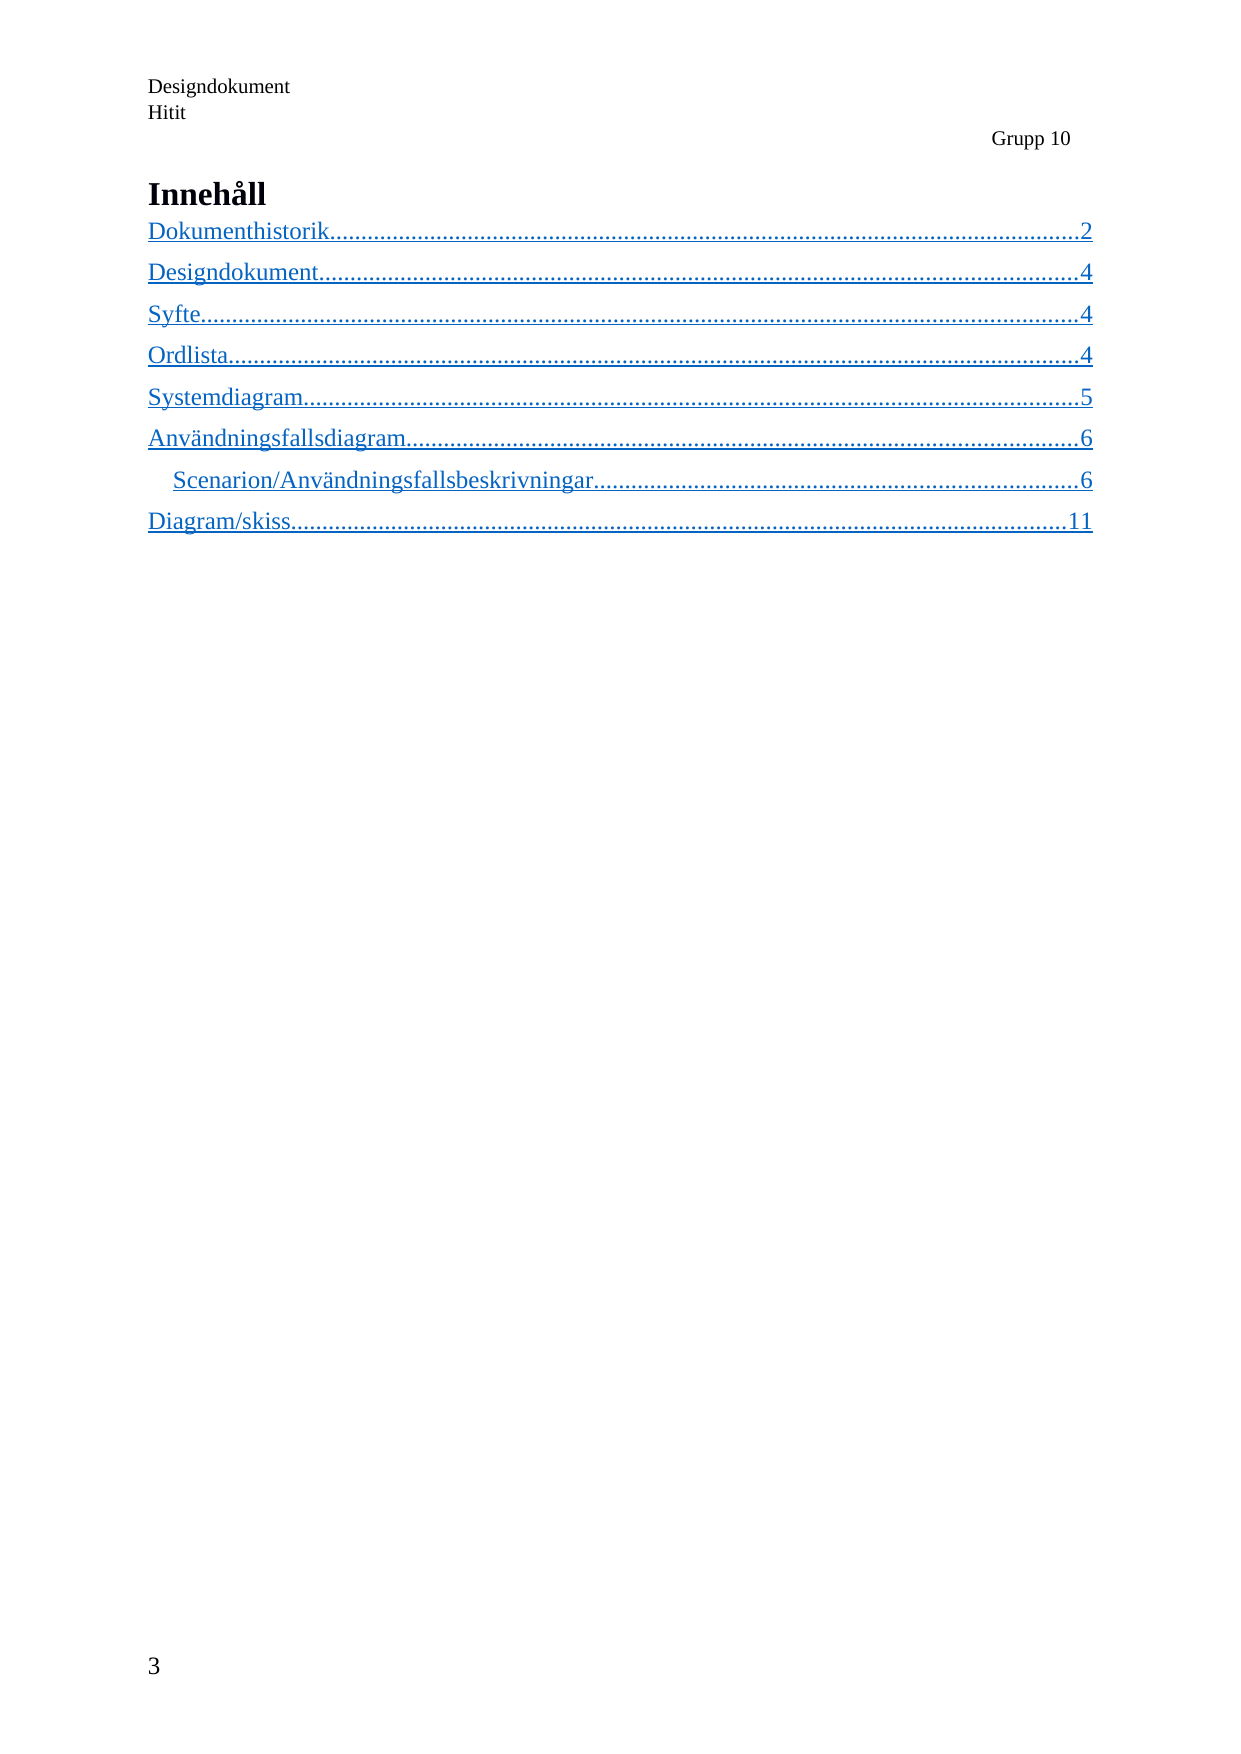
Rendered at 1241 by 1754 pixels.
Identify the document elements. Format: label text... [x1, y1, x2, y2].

text Dokumenthistorik 2 [148, 216, 1093, 241]
text Ordlista 4 [148, 340, 1093, 365]
subtitle Innehåll [148, 175, 1093, 213]
text Diagram/skiss 11 [148, 506, 1093, 531]
text Designdokument 4 [148, 257, 1093, 282]
text Syfte 4 [148, 299, 1093, 324]
text Systemdiagram 5 [148, 382, 1093, 407]
text Scenarion/Användningsfallsbeskrivningar 6 [173, 465, 1093, 490]
text Användningsfallsdiagram 6 [148, 423, 1093, 448]
